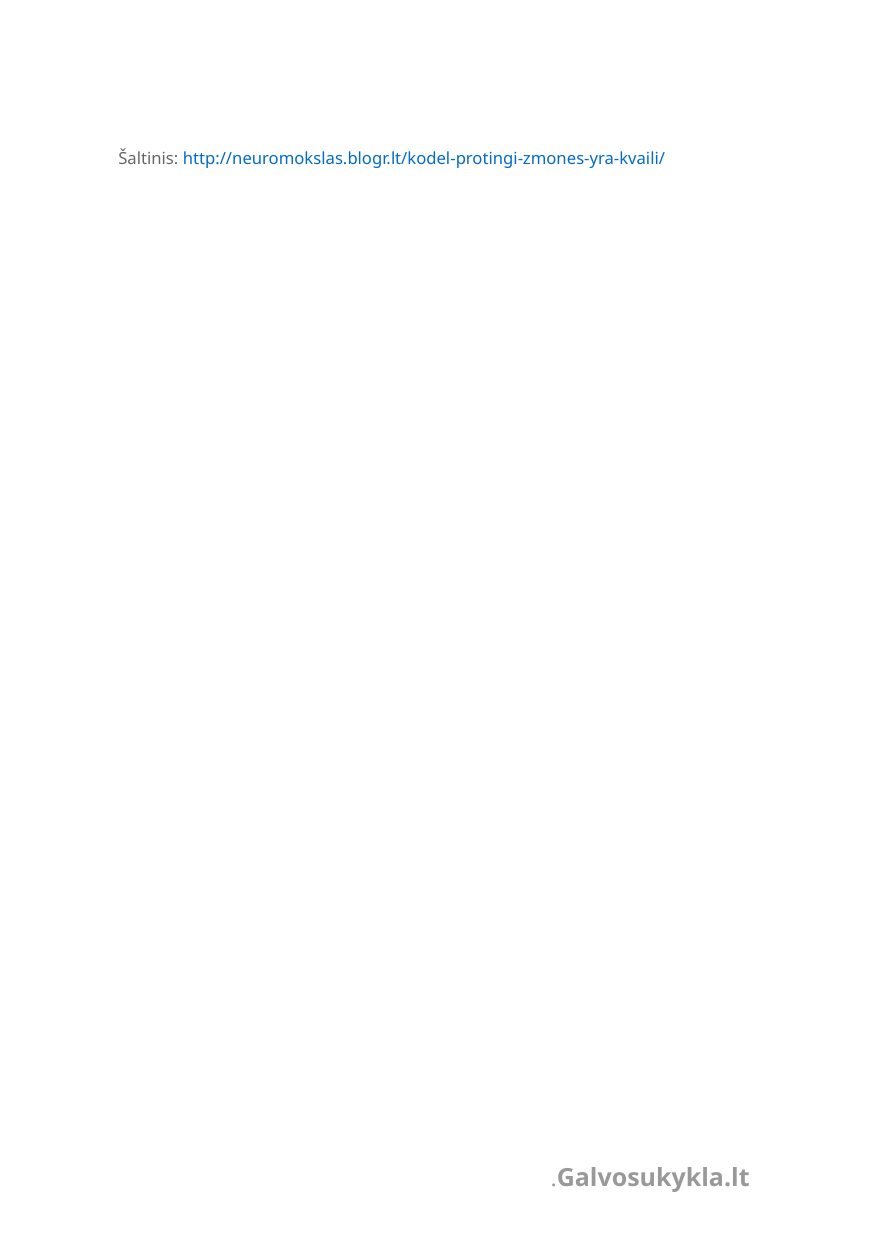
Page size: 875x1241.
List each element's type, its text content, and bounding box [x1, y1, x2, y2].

text Šaltinis: http://neuromokslas.blogr.lt/kodel-protingi-zmones-yra-kvaili/ [118, 118, 756, 169]
